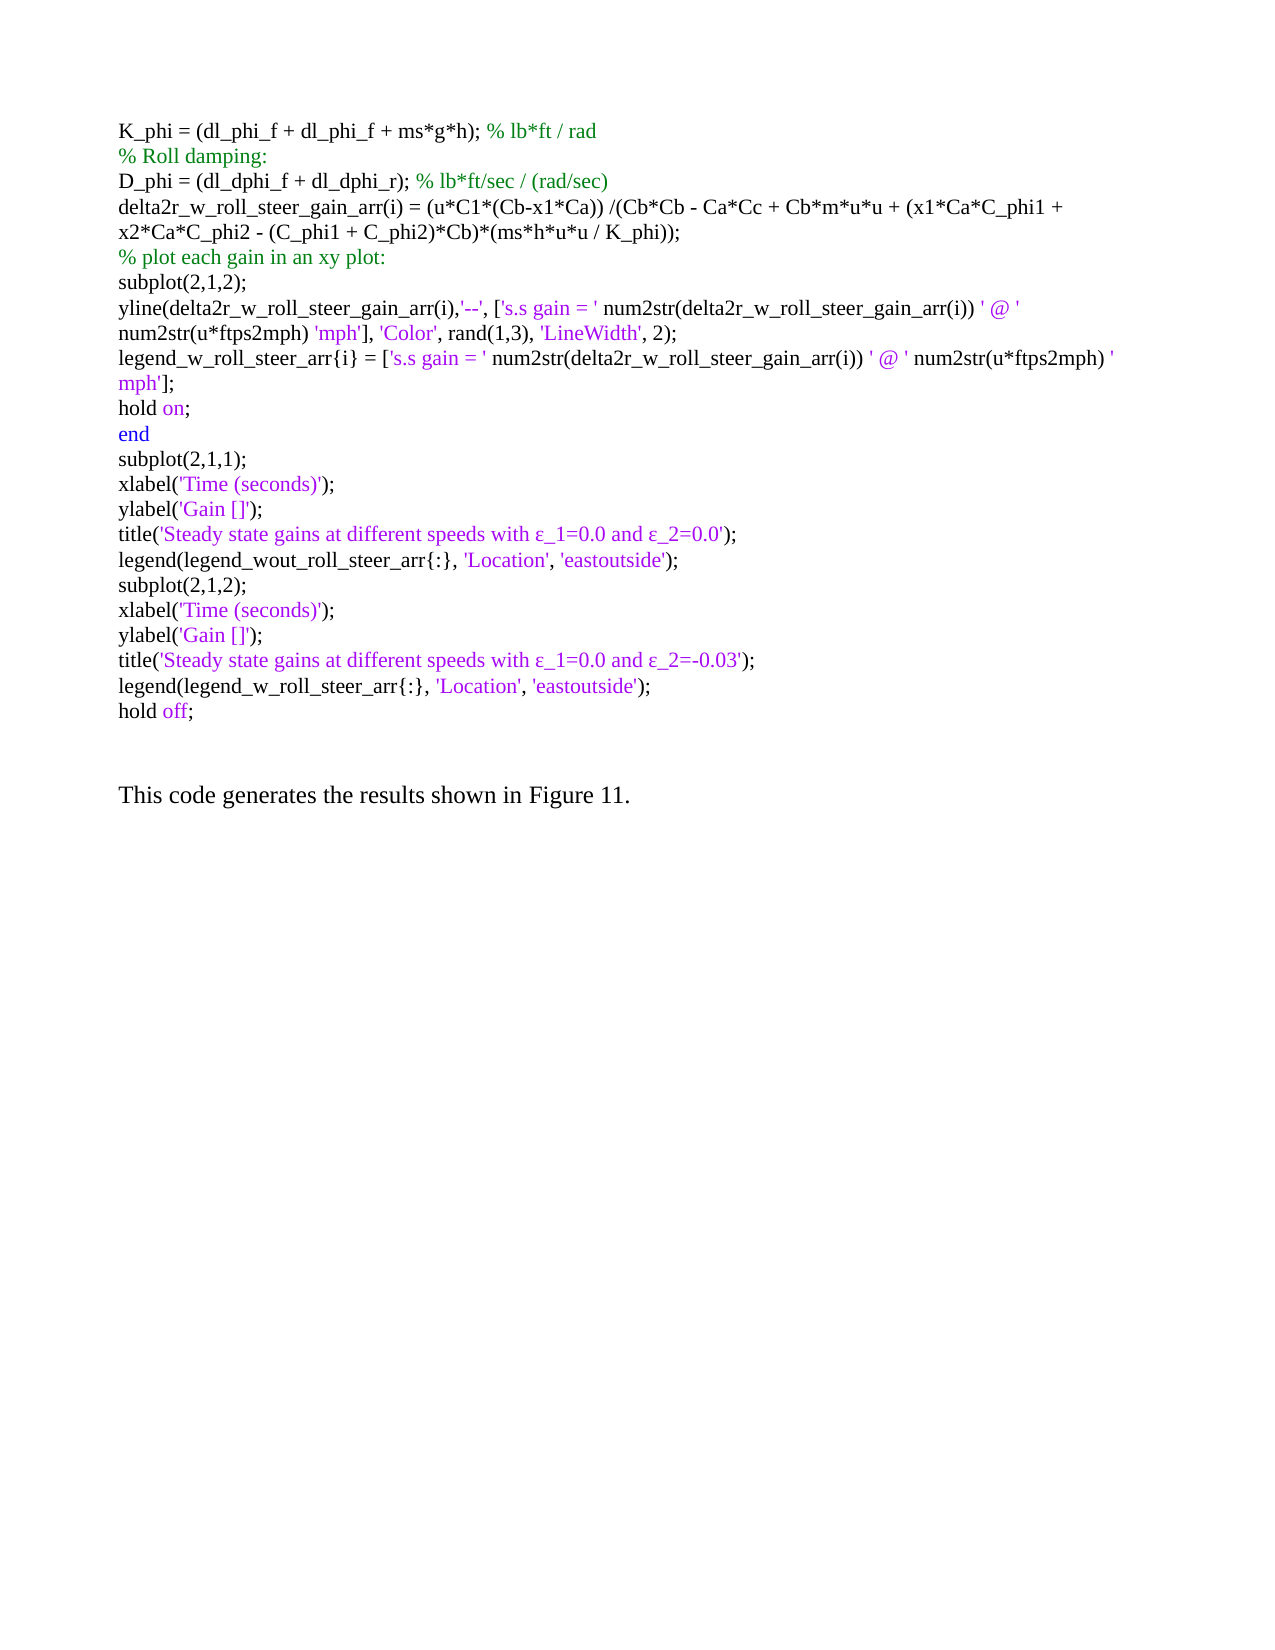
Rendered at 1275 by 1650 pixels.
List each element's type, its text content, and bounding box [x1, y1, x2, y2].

text xlabel('Time (seconds)'); [118, 597, 1157, 622]
text This code generates the results shown in Figure 11. [118, 781, 1157, 809]
text subplot(2,1,1); [118, 446, 1157, 471]
text yline(delta2r_w_roll_steer_gain_arr(i),'--', ['s.s gain = ' num2str(delta2r_w_roll_steer_gain_arr(i)) ' @ ' num2str(u*ftps2mph) 'mph'], 'Color', rand(1,3), 'LineWidth', 2); [118, 294, 1157, 345]
text hold off; [118, 698, 1157, 723]
text title('Steady state gains at different speeds with ε_1=0.0 and ε_2=0.0'); [118, 521, 1157, 547]
text K_phi = (dl_phi_f + dl_phi_f + ms*g*h); % lb*ft / rad [118, 118, 1157, 143]
text xlabel('Time (seconds)'); [118, 471, 1157, 496]
text subplot(2,1,2); [118, 572, 1157, 597]
text title('Steady state gains at different speeds with ε_1=0.0 and ε_2=-0.03'); [118, 647, 1157, 673]
text legend(legend_w_roll_steer_arr{:}, 'Location', 'eastoutside'); [118, 673, 1157, 698]
text subplot(2,1,2); [118, 269, 1157, 294]
text % plot each gain in an xy plot: [118, 244, 1157, 269]
text hold on; [118, 395, 1157, 421]
text ylabel('Gain []'); [118, 622, 1157, 647]
text end [118, 421, 1157, 446]
text legend(legend_wout_roll_steer_arr{:}, 'Location', 'eastoutside'); [118, 547, 1157, 572]
text ylabel('Gain []'); [118, 496, 1157, 521]
text legend_w_roll_steer_arr{i} = ['s.s gain = ' num2str(delta2r_w_roll_steer_gain_arr(i)) ' @ ' num2str(u*ftps2mph) ' mph']; [118, 345, 1157, 395]
text delta2r_w_roll_steer_gain_arr(i) = (u*C1*(Cb-x1*Ca)) /(Cb*Cb - Ca*Cc + Cb*m*u*u + (x1*Ca*C_phi1 + x2*Ca*C_phi2 - (C_phi1 + C_phi2)*Cb)*(ms*h*u*u / K_phi)); [118, 194, 1157, 244]
text D_phi = (dl_dphi_f + dl_dphi_r); % lb*ft/sec / (rad/sec) [118, 168, 1157, 194]
text % Roll damping: [118, 143, 1157, 168]
